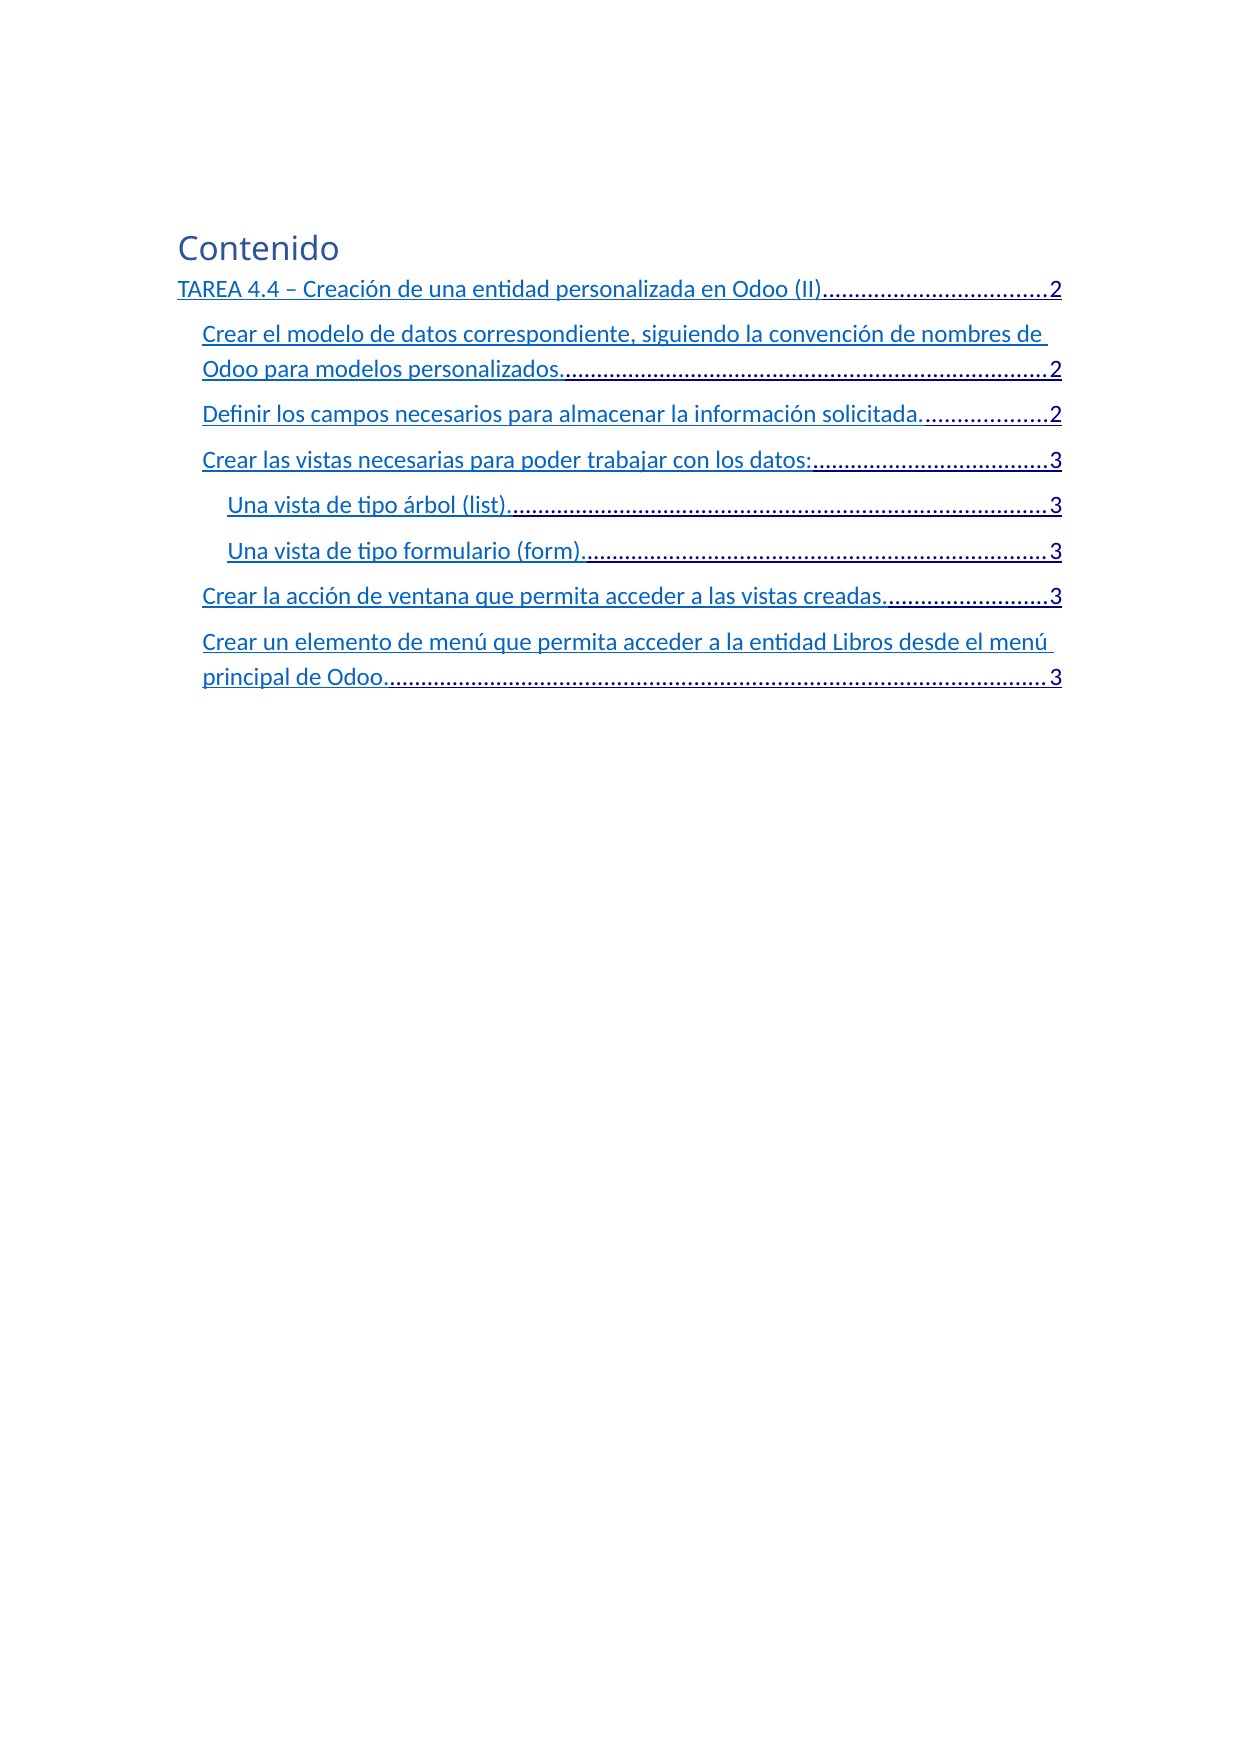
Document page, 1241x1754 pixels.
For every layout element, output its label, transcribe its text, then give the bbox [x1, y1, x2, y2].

text Crear el modelo de datos correspondiente, siguiendo la convención de nombres de Odoo para modelos personalizados. 2 [202, 318, 1063, 384]
text Crear las vistas necesarias para poder trabajar con los datos: 3 [202, 444, 1063, 474]
text Definir los campos necesarios para almacenar la información solicitada. 2 [202, 399, 1063, 429]
text Crear la acción de ventana que permita acceder a las vistas creadas. 3 [202, 580, 1063, 611]
text TAREA 4.4 – Creación de una entidad personalizada en Odoo (II) 2 [177, 273, 1063, 303]
text Crear un elemento de menú que permita acceder a la entidad Libros desde el menú principal de Odoo. 3 [202, 626, 1063, 691]
text Una vista de tipo árbol (list). 3 [227, 489, 1063, 520]
text Contenido [177, 224, 1063, 270]
text Una vista de tipo formulario (form). 3 [227, 535, 1063, 565]
